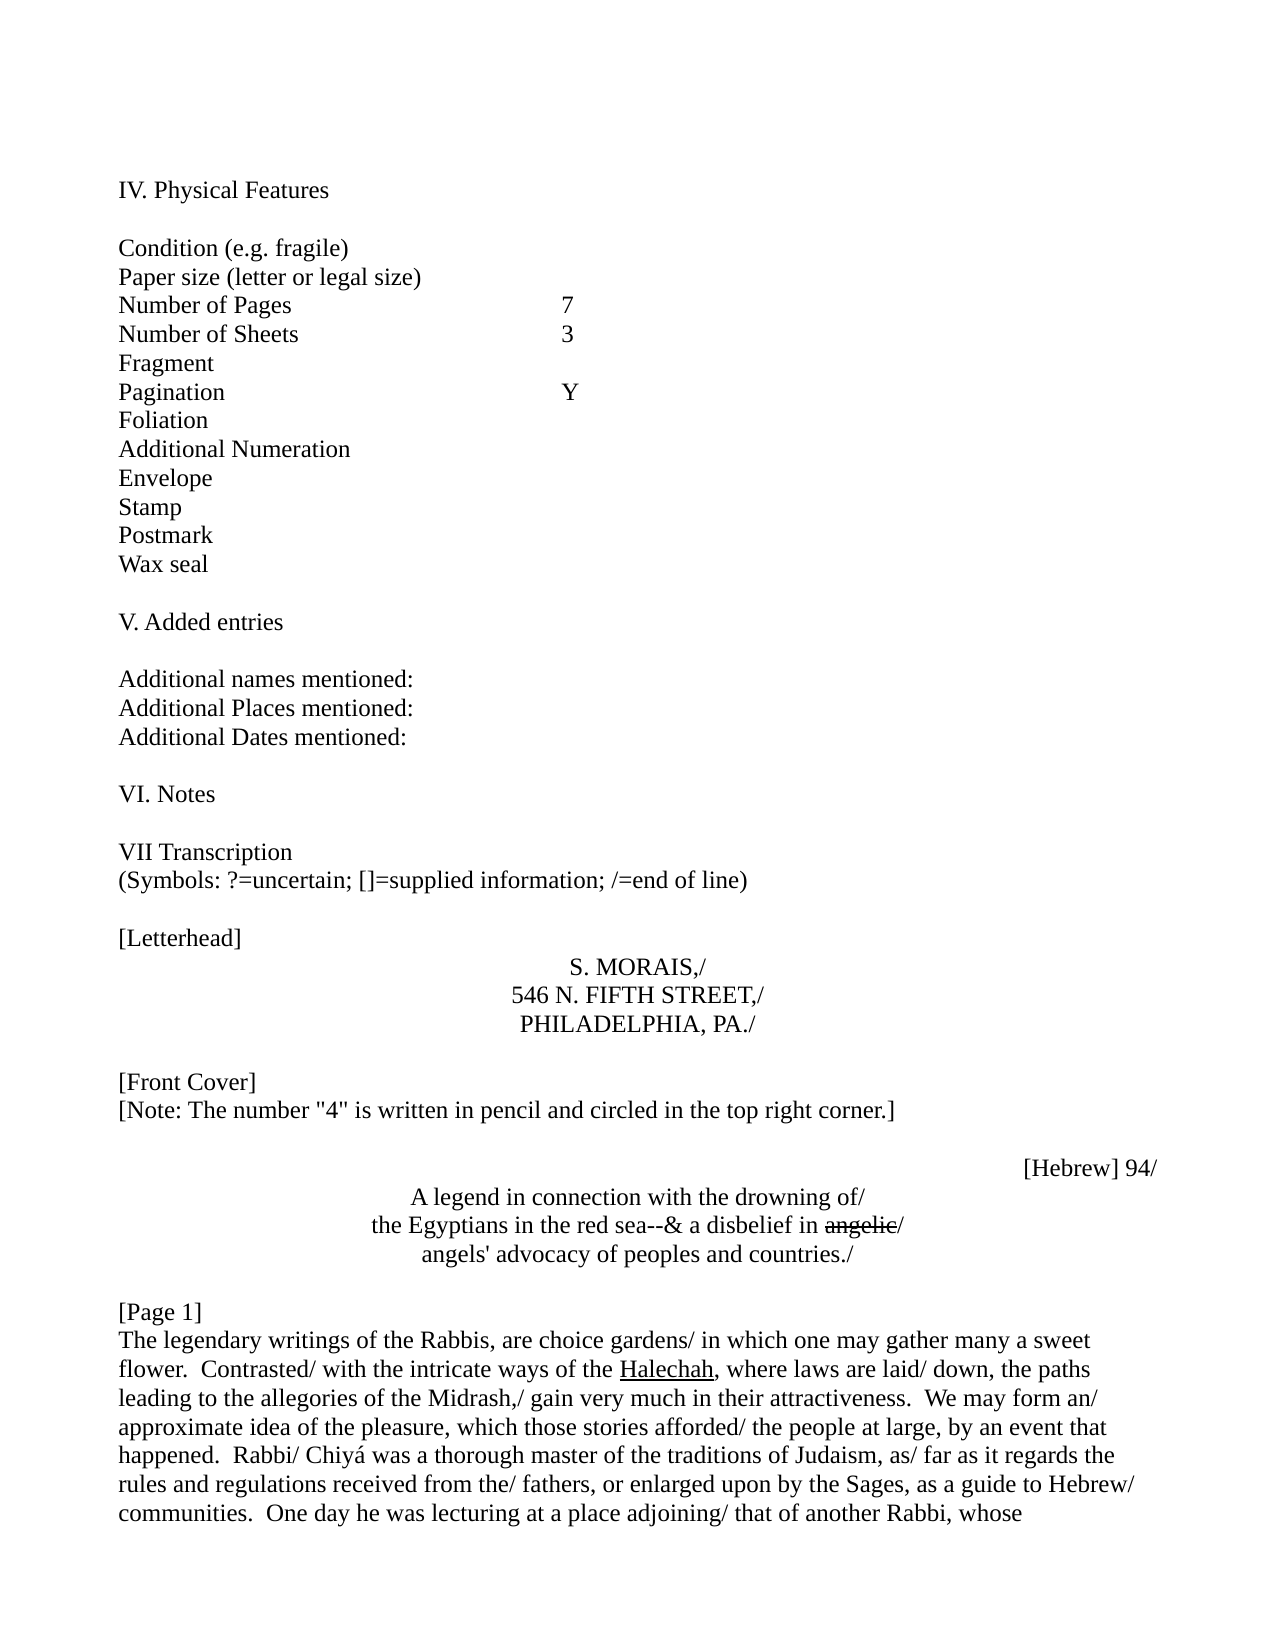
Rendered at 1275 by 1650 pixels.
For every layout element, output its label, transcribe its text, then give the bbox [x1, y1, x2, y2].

text Pagination Y [118, 377, 1157, 406]
text IV. Physical Features [118, 176, 1157, 204]
text PHILADELPHIA, PA./ [118, 1009, 1157, 1038]
text 546 N. FIFTH STREET,/ [118, 981, 1157, 1009]
text Additional names mentioned: [118, 664, 1157, 693]
text (Symbols: ?=uncertain; []=supplied information; /=end of line) [118, 866, 1157, 894]
text Number of Sheets 3 [118, 319, 1157, 348]
text Additional Numeration [118, 434, 1157, 463]
text Postma rk [118, 521, 1157, 549]
text Paper size (letter or legal size) [118, 262, 1157, 291]
text The legendary writings of the Rabbis, are choice gardens/ in which one may gather many a sweet flower. Contrasted/ with the intricate ways of the Halechah, where laws are laid/ down, the paths leading to the allegories of the Midrash,/ gain very much in their attractiveness. We may form an/ approximate idea of the pleasure, which those stories afforded/ the people at large, by an event that happened. Rabbi/ Chiyá was a thorough master of the traditions of Judaism, as/ far as it regards the rules and regulations received from the/ fathers, or enlarged upon by the Sages, as a guide to Hebrew/ communities. One day he was lecturing at a place adjoining/ that of another Rabbi, whose [118, 1326, 1157, 1527]
text [Letterhead] [118, 923, 1157, 952]
text [Page 1] [118, 1297, 1157, 1326]
text VII Transcription [118, 837, 1157, 866]
text A legend in connection with the drowning of/ [118, 1182, 1157, 1211]
text Number of Pages 7 [118, 291, 1157, 319]
text VI. Notes [118, 779, 1157, 808]
text Condition (e.g. fragile) [118, 233, 1157, 262]
text Additional Dates mentioned: [118, 722, 1157, 751]
text Fragment [118, 348, 1157, 377]
text angels' advocacy of peoples and countries./ [118, 1239, 1157, 1268]
text S. MORAIS,/ [118, 952, 1157, 981]
text the Egyptians in the red sea--& a disbelief in angelic/ [118, 1211, 1157, 1239]
text Stamp [118, 492, 1157, 521]
text Envelope [118, 463, 1157, 492]
text Foliation [118, 406, 1157, 434]
text [Front Cover] [118, 1067, 1157, 1096]
text Additional Places mentioned: [118, 693, 1157, 722]
text V. Added entries [118, 607, 1157, 636]
text [Hebrew] 94/ [118, 1153, 1157, 1182]
text [Note: The number "4" is written in pencil and circled in the top right corner.] [118, 1096, 1157, 1124]
text Wax seal [118, 549, 1157, 578]
